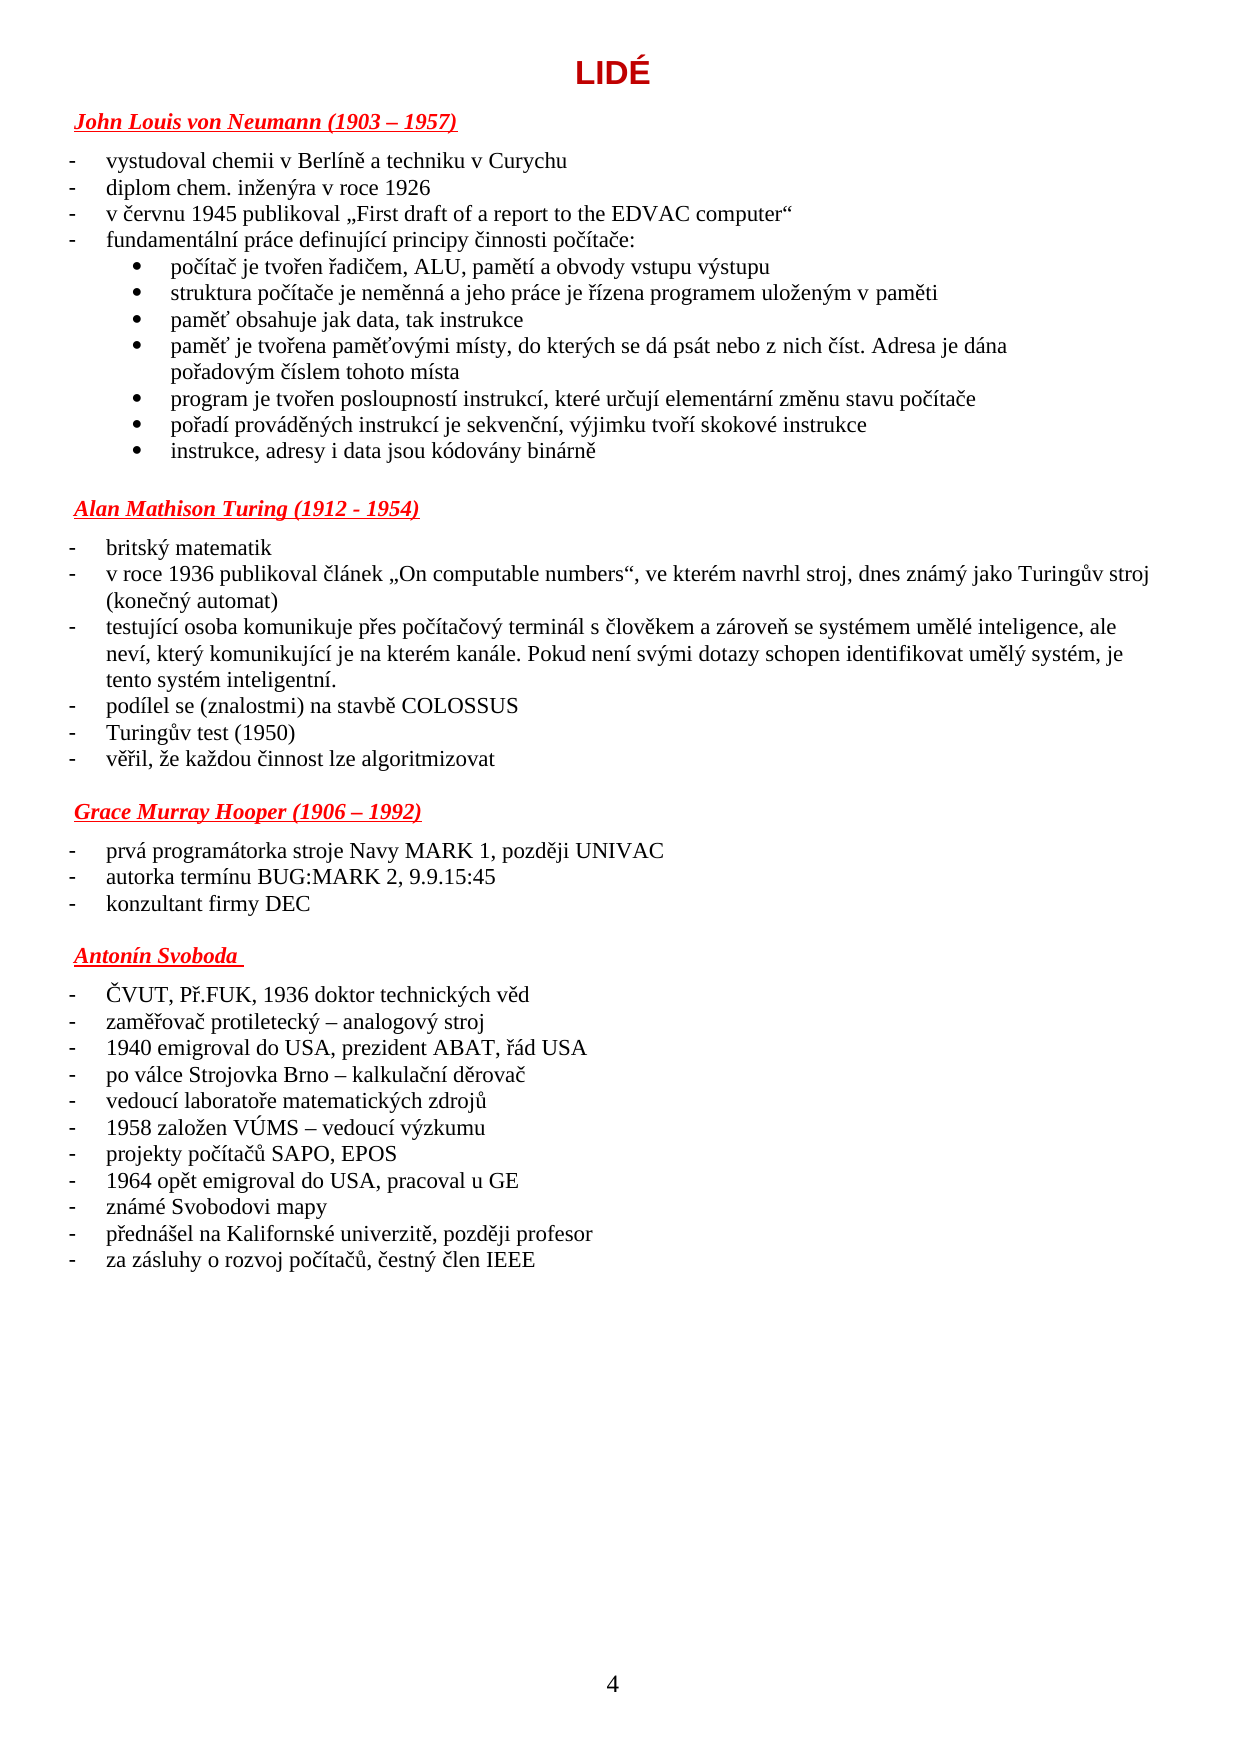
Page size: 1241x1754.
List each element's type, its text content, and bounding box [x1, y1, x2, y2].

list Turingův test (1950) [90, 719, 1151, 745]
list přednášel na Kalifornské univerzitě, později profesor [90, 1219, 1151, 1246]
list paměť je tvořena paměťovými místy, do kterých se dá psát nebo z nich číst. Adresa je dána pořadovým číslem tohoto místa [133, 332, 1093, 385]
list známé Svobodovi mapy [90, 1193, 1151, 1219]
list projekty počítačů SAPO, EPOS [90, 1140, 1151, 1167]
text LIDÉ [133, 53, 1092, 92]
list počítač je tvořen řadičem, ALU, pamětí a obvody vstupu výstupu [133, 253, 1093, 279]
list po válce Strojovka Brno – kalkulační děrovač [90, 1061, 1151, 1087]
list paměť obsahuje jak data, tak instrukce [133, 306, 1093, 332]
list 1958 založen VÚMS – vedoucí výzkumu [90, 1114, 1151, 1140]
list v červnu 1945 publikoval „First draft of a report to the EDVAC computer“ [90, 200, 1151, 226]
text Grace Murray Hooper (1906 – 1992) [74, 798, 1151, 824]
list prvá programátorka stroje Navy MARK 1, později UNIVAC [90, 837, 1151, 863]
list program je tvořen posloupností instrukcí, které určují elementární změnu stavu počítače [133, 385, 1093, 411]
list podílel se (znalostmi) na stavbě COLOSSUS [90, 692, 1151, 719]
list věřil, že každou činnost lze algoritmizovat [90, 745, 1151, 772]
text John Louis von Neumann (1903 – 1957) [74, 108, 1151, 134]
list vedoucí laboratoře matematických zdrojů [90, 1087, 1151, 1114]
list diplom chem. inženýra v roce 1926 [90, 173, 1151, 200]
list konzultant firmy DEC [90, 890, 1151, 916]
list fundamentální práce definující principy činnosti počítače: [90, 226, 1151, 253]
list ČVUT, Př.FUK, 1936 doktor technických věd [90, 981, 1151, 1008]
list autorka termínu BUG:MARK 2, 9.9.15:45 [90, 863, 1151, 890]
list zaměřovač protiletecký – analogový stroj [90, 1008, 1151, 1034]
list pořadí prováděných instrukcí je sekvenční, výjimku tvoří skokové instrukce [133, 411, 1093, 437]
list instrukce, adresy i data jsou kódovány binárně [133, 437, 1093, 464]
list testující osoba komunikuje přes počítačový terminál s člověkem a zároveň se systémem umělé inteligence, ale neví, který komunikující je na kterém kanále. Pokud není svými dotazy schopen identifikovat umělý systém, je tento systém inteligentní. [90, 613, 1151, 692]
list britský matematik [90, 534, 1151, 560]
list 1964 opět emigroval do USA, pracoval u GE [90, 1167, 1151, 1193]
list v roce 1936 publikoval článek „On computable numbers“, ve kterém navrhl stroj, dnes známý jako Turingův stroj (konečný automat) [90, 560, 1151, 613]
text Alan Mathison Turing (1912 - 1954) [74, 495, 1151, 521]
list struktura počítače je neměnná a jeho práce je řízena programem uloženým v paměti [133, 279, 1093, 306]
list vystudoval chemii v Berlíně a techniku v Curychu [90, 147, 1151, 173]
list 1940 emigroval do USA, prezident ABAT, řád USA [90, 1034, 1151, 1061]
text Antonín Svoboda [74, 943, 1151, 969]
list za zásluhy o rozvoj počítačů, čestný člen IEEE [90, 1246, 1151, 1272]
